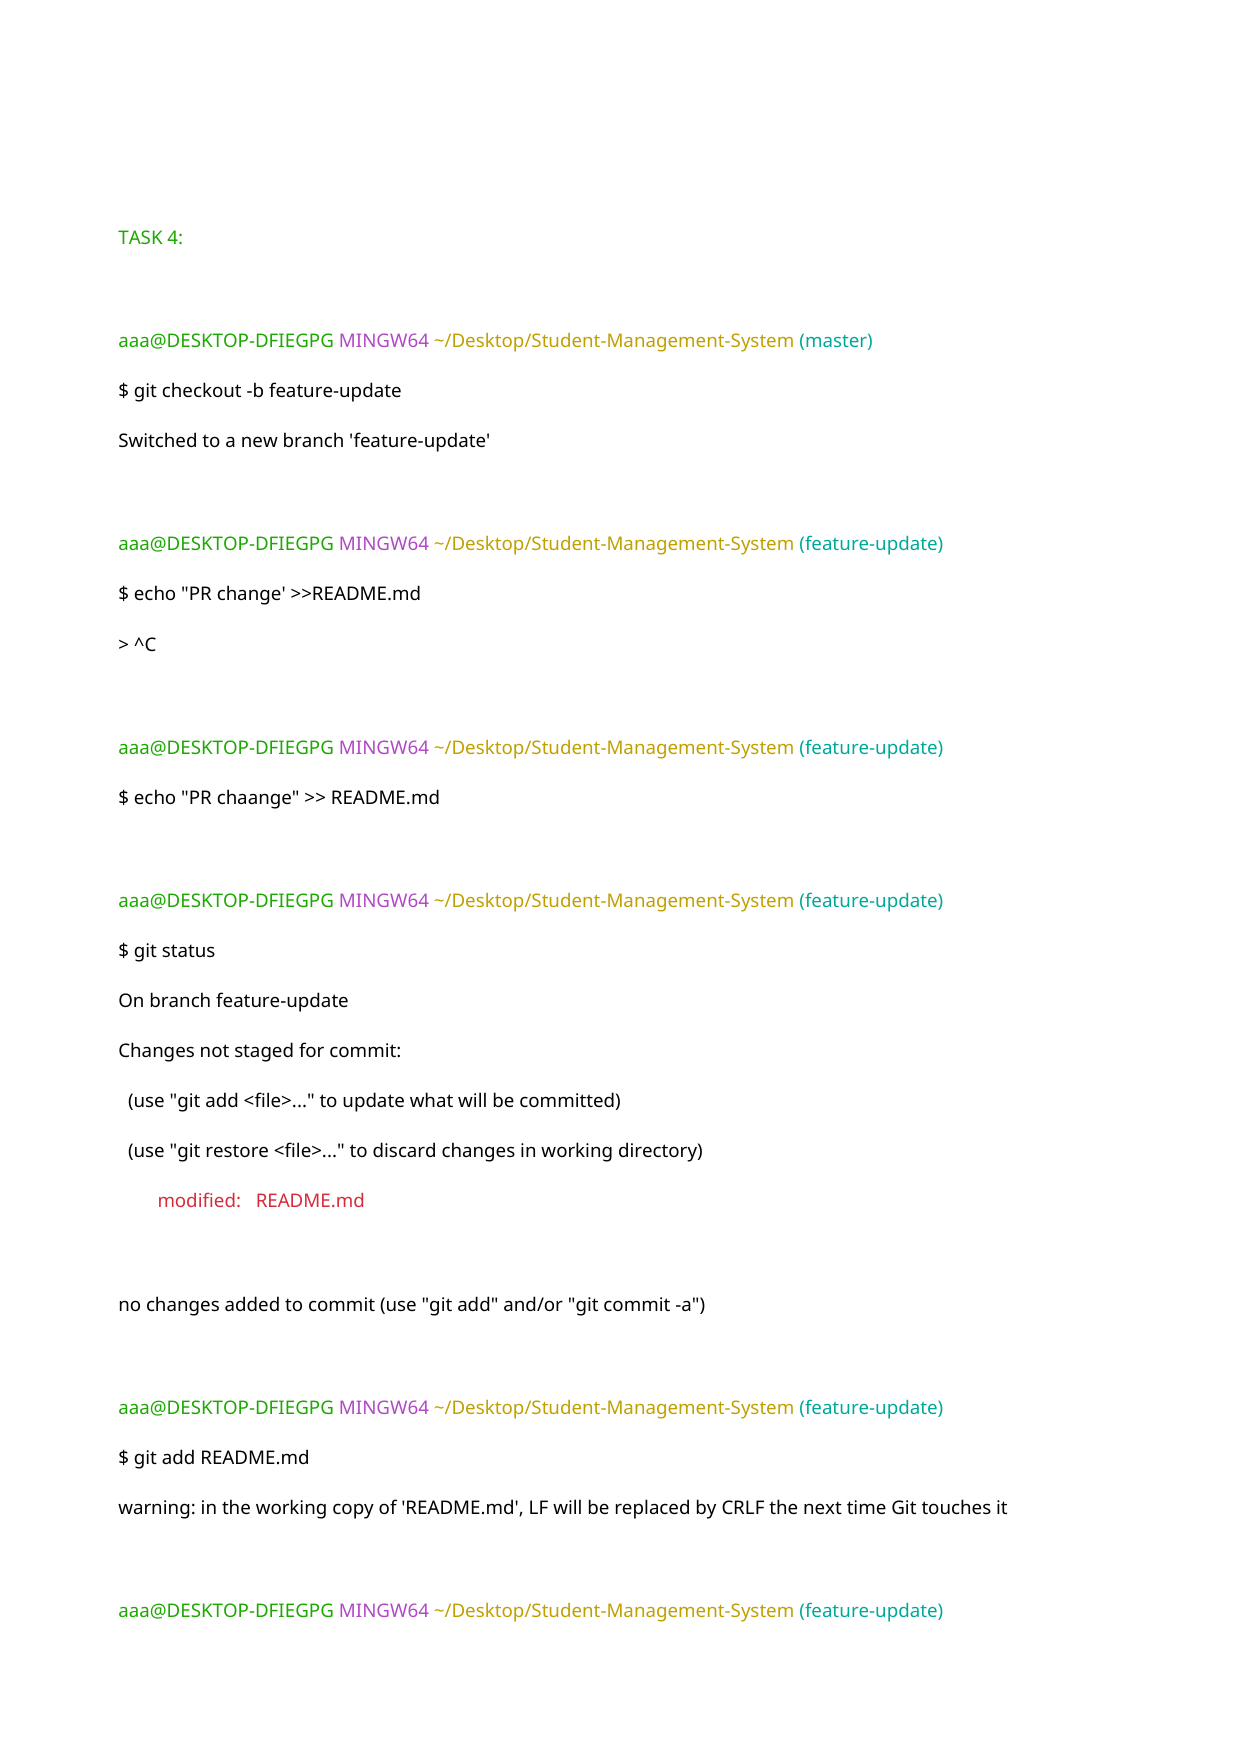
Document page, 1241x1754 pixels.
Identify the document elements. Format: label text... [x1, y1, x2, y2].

text $ echo "PR chaange" >> README.md [118, 784, 1122, 809]
text aaa@DESKTOP-DFIEGPG MINGW64 ~/Desktop/Student-Management-System (feature-update) [118, 734, 1122, 759]
text > ^C [118, 631, 1122, 656]
text warning: in the working copy of 'README.md', LF will be replaced by CRLF the next time Git touches it [118, 1494, 1122, 1520]
text On branch feature-update [118, 987, 1122, 1013]
text TASK 4: [118, 224, 1122, 250]
text no changes added to commit (use "git add" and/or "git commit -a") [118, 1291, 1122, 1316]
text $ git checkout -b feature-update [118, 377, 1122, 403]
text modified: README.md [118, 1188, 1122, 1213]
text Changes not staged for commit: [118, 1037, 1122, 1063]
text $ git add README.md [118, 1444, 1122, 1470]
text aaa@DESKTOP-DFIEGPG MINGW64 ~/Desktop/Student-Management-System (feature-update) [118, 1597, 1122, 1623]
text $ echo "PR change' >>README.md [118, 581, 1122, 606]
text (use "git restore <file>..." to discard changes in working directory) [118, 1138, 1122, 1163]
text aaa@DESKTOP-DFIEGPG MINGW64 ~/Desktop/Student-Management-System (feature-update) [118, 531, 1122, 556]
text aaa@DESKTOP-DFIEGPG MINGW64 ~/Desktop/Student-Management-System (feature-update) [118, 887, 1122, 913]
text Switched to a new branch 'feature-update' [118, 427, 1122, 453]
text aaa@DESKTOP-DFIEGPG MINGW64 ~/Desktop/Student-Management-System (master) [118, 327, 1122, 353]
text (use "git add <file>..." to update what will be committed) [118, 1088, 1122, 1113]
text aaa@DESKTOP-DFIEGPG MINGW64 ~/Desktop/Student-Management-System (feature-update) [118, 1394, 1122, 1419]
text $ git status [118, 937, 1122, 963]
